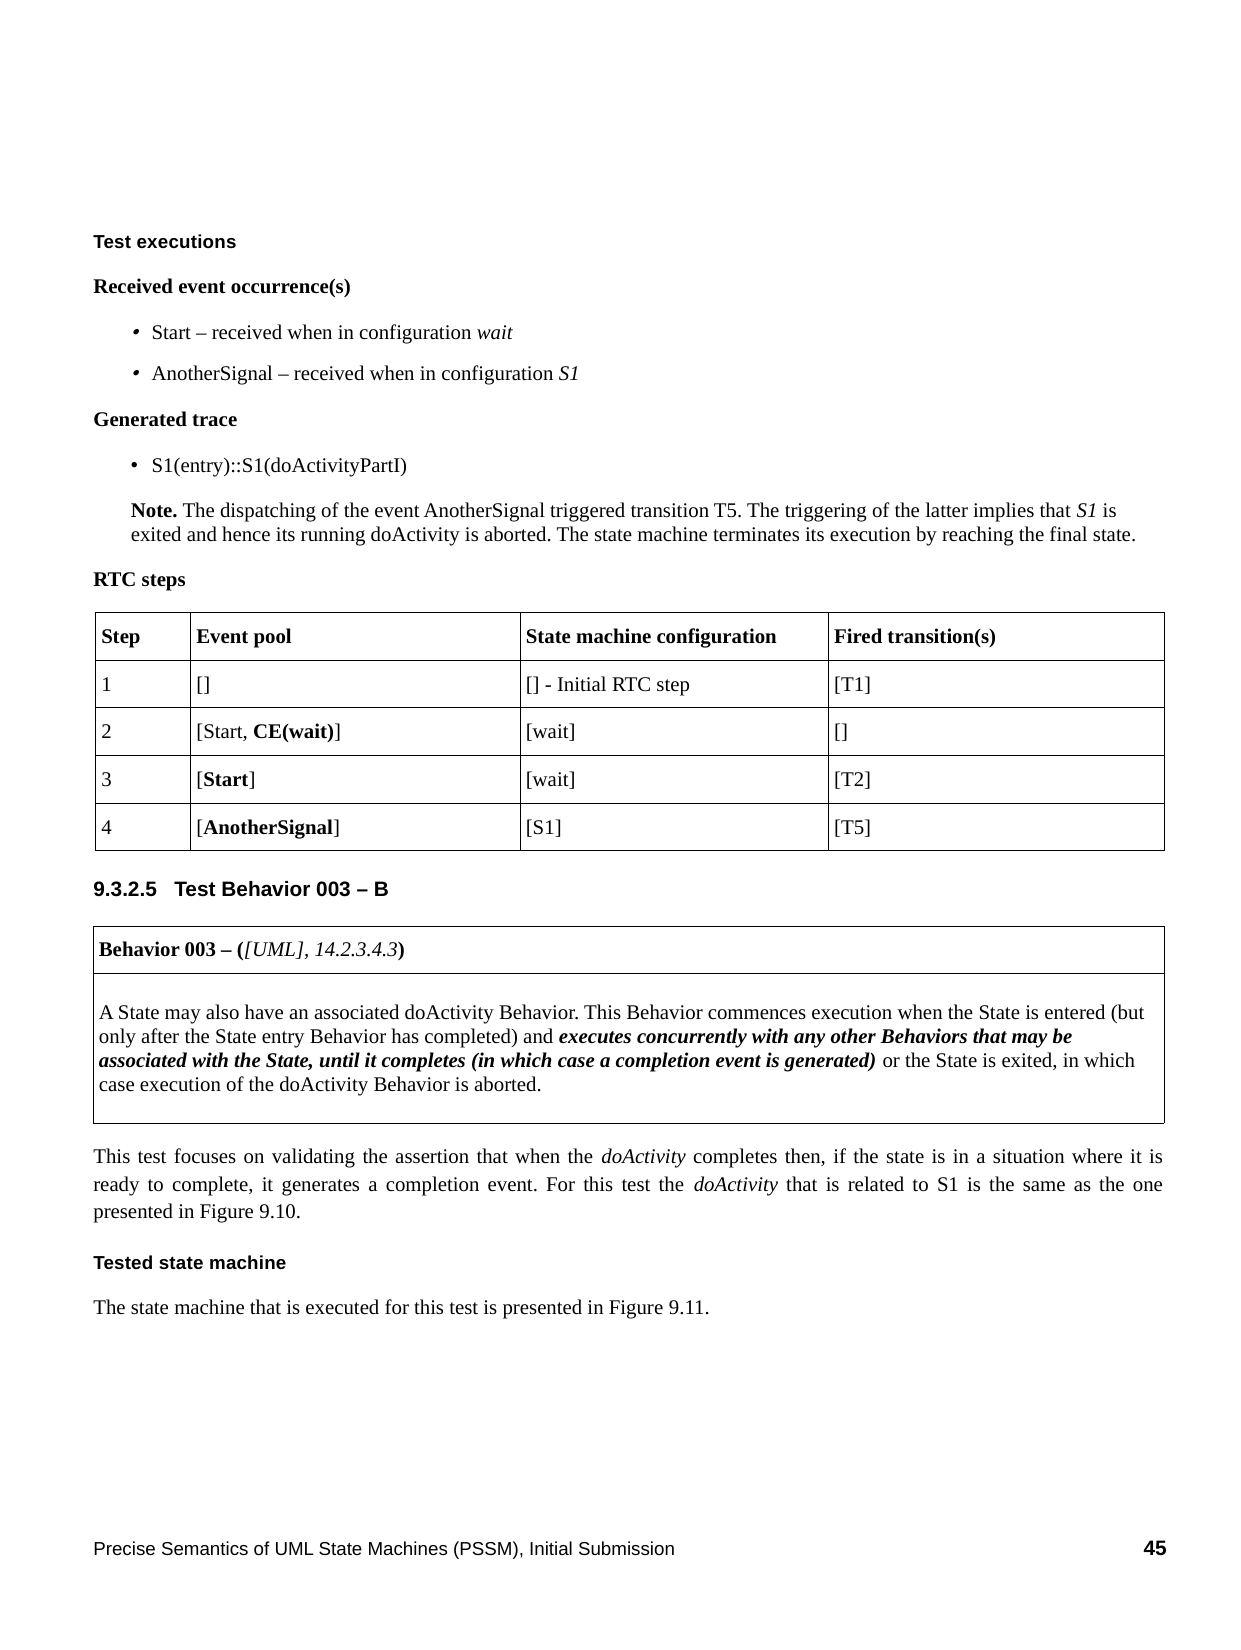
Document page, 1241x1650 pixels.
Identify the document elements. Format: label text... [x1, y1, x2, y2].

table_cell [] [829, 708, 1164, 755]
table_cell 3 [96, 756, 190, 803]
table_cell [AnotherSignal] [191, 804, 520, 850]
table_cell [wait] [521, 756, 828, 803]
table_cell [T5] [829, 804, 1164, 850]
subtitle Test executions [93, 231, 1164, 253]
table_cell [Start] [191, 756, 520, 803]
table_cell A State may also have an associated doActivity Behavior. This Behavior commences execution when the State is entered (but only after the State entry Behavior has completed) and executes concurrently with any other Behaviors that may be associated with the State, until it completes (in which case a completion event is generated) or the State is exited, in which case execution of the doActivity Behavior is aborted. [94, 974, 1164, 1123]
list AnotherSignal – received when in configuration S1 [131, 360, 1164, 385]
table_cell 2 [96, 708, 190, 755]
table_cell 1 [96, 661, 190, 707]
subtitle Test Behavior 003 – B [93, 876, 1164, 901]
table_cell 4 [96, 804, 190, 850]
text Note. The dispatching of the event AnotherSignal triggered transition T5. The triggering of the latter implies that S1 is exited and hence its running doActivity is aborted. The state machine terminates its execution by reaching the final state. [131, 498, 1164, 546]
table_header State machine configuration [521, 613, 828, 659]
subtitle Tested state machine [93, 1252, 1164, 1274]
text RTC steps [93, 567, 1164, 591]
text This test focuses on validating the assertion that when the doActivity completes then, if the state is in a situation where it is ready to complete, it generates a completion event. For this test the doActivity that is related to S1 is the same as the one presented in Figure 9.10. [93, 1144, 1164, 1223]
list S1(entry)::S1(doActivityPartI) [131, 452, 1164, 477]
table_cell [Start, CE(wait)] [191, 708, 520, 755]
text Generated trace [93, 406, 1164, 431]
table_cell [T2] [829, 756, 1164, 803]
table_header Fired transition(s) [829, 613, 1164, 659]
table_cell [] - Initial RTC step [521, 661, 828, 707]
table_header Step [96, 613, 190, 659]
text Received event occurrence(s) [93, 274, 1164, 298]
table_header Event pool [191, 613, 520, 659]
list Start – received when in configuration wait [131, 319, 1164, 344]
table_cell [] [191, 661, 520, 707]
table_header Behavior 003 – ([UML], 14.2.3.4.3) [94, 927, 1164, 973]
table_cell [S1] [521, 804, 828, 850]
table_cell [T1] [829, 661, 1164, 707]
text The state machine that is executed for this test is presented in Figure 9.11. [93, 1295, 1164, 1319]
table_cell [wait] [521, 708, 828, 755]
